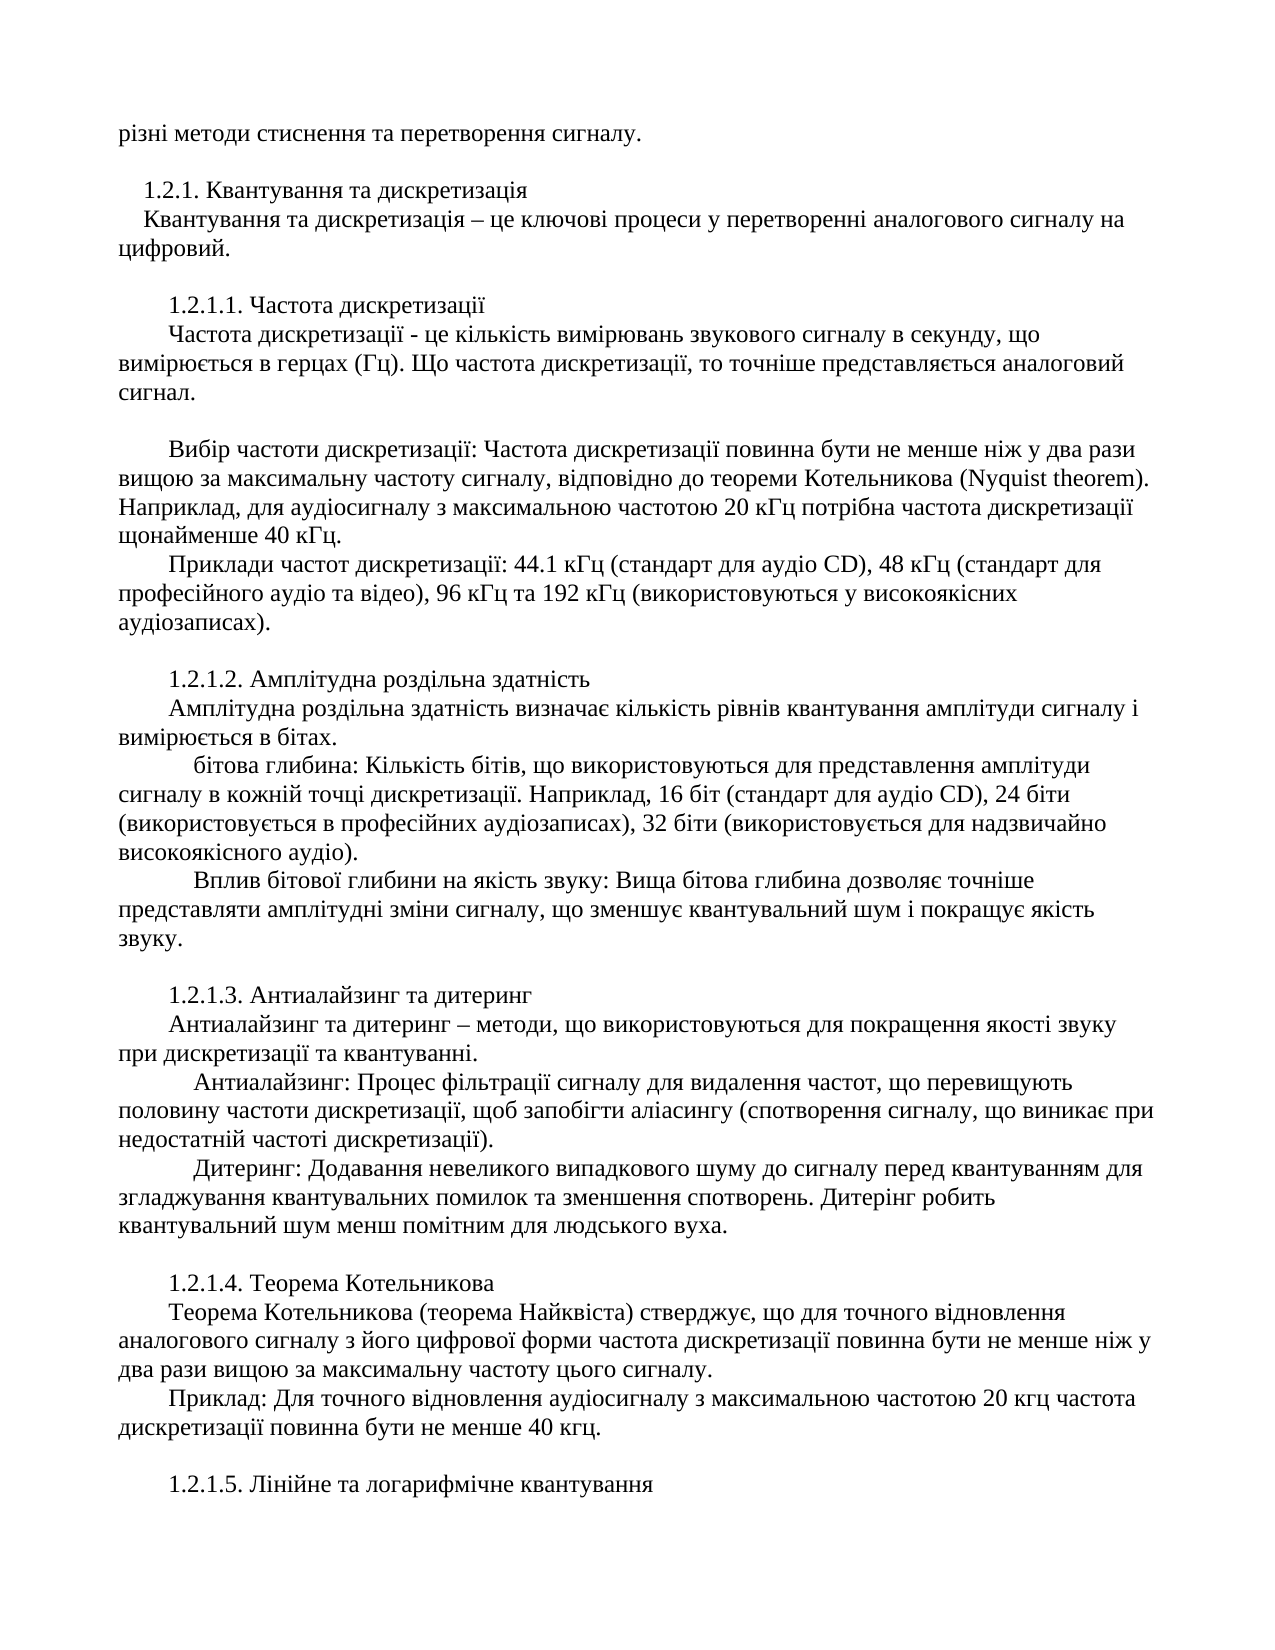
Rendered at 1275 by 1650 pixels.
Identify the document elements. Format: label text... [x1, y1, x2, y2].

text бітова глибина: Кількість бітів, що використовуються для представлення амплітуди сигналу в кожній точці дискретизації. Наприклад, 16 біт (стандарт для аудіо CD), 24 біти (використовується в професійних аудіозаписах), 32 біти (використовується для надзвичайно високоякісного аудіо). [118, 751, 1157, 866]
text 1.2.1.2. Амплітудна роздільна здатність [118, 664, 1157, 693]
text Квантування та дискретизація – це ключові процеси у перетворенні аналогового сигналу на цифровий. [118, 204, 1157, 262]
text Частота дискретизації - це кількість вимірювань звукового сигналу в секунду, що вимірюється в герцах (Гц). Що частота дискретизації, то точніше представляється аналоговий сигнал. [118, 319, 1157, 406]
text 1.2.1.3. Антиалайзинг та дитеринг [118, 981, 1157, 1009]
text 1.2.1.4. Теорема Котельникова [118, 1268, 1157, 1297]
text Приклади частот дискретизації: 44.1 кГц (стандарт для аудіо CD), 48 кГц (стандарт для професійного аудіо та відео), 96 кГц та 192 кГц (використовуються у високоякісних аудіозаписах). [118, 549, 1157, 636]
text 1.2.1. Квантування та дискретизація [118, 176, 1157, 204]
text різні методи стиснення та перетворення сигналу. [118, 118, 1157, 147]
text Вплив бітової глибини на якість звуку: Вища бітова глибина дозволяє точніше представляти амплітудні зміни сигналу, що зменшує квантувальний шум і покращує якість звуку. [118, 866, 1157, 952]
text Амплітудна роздільна здатність визначає кількість рівнів квантування амплітуди сигналу і вимірюється в бітах. [118, 693, 1157, 751]
text 1.2.1.1. Частота дискретизації [118, 291, 1157, 319]
text Приклад: Для точного відновлення аудіосигналу з максимальною частотою 20 кгц частота дискретизації повинна бути не менше 40 кгц. [118, 1383, 1157, 1441]
text Антиалайзинг: Процес фільтрації сигналу для видалення частот, що перевищують половину частоти дискретизації, щоб запобігти аліасингу (спотворення сигналу, що виникає при недостатній частоті дискретизації). [118, 1067, 1157, 1153]
text Теорема Котельникова (теорема Найквіста) стверджує, що для точного відновлення аналогового сигналу з його цифрової форми частота дискретизації повинна бути не менше ніж у два рази вищою за максимальну частоту цього сигналу. [118, 1297, 1157, 1383]
text 1.2.1.5. Лінійне та логарифмічне квантування [118, 1469, 1157, 1498]
text Антиалайзинг та дитеринг – методи, що використовуються для покращення якості звуку при дискретизації та квантуванні. [118, 1009, 1157, 1067]
text Вибір частоти дискретизації: Частота дискретизації повинна бути не менше ніж у два рази вищою за максимальну частоту сигналу, відповідно до теореми Котельникова (Nyquist theorem). Наприклад, для аудіосигналу з максимальною частотою 20 кГц потрібна частота дискретизації щонайменше 40 кГц. [118, 434, 1157, 549]
text Дитеринг: Додавання невеликого випадкового шуму до сигналу перед квантуванням для згладжування квантувальних помилок та зменшення спотворень. Дитерінг робить квантувальний шум менш помітним для людського вуха. [118, 1153, 1157, 1239]
